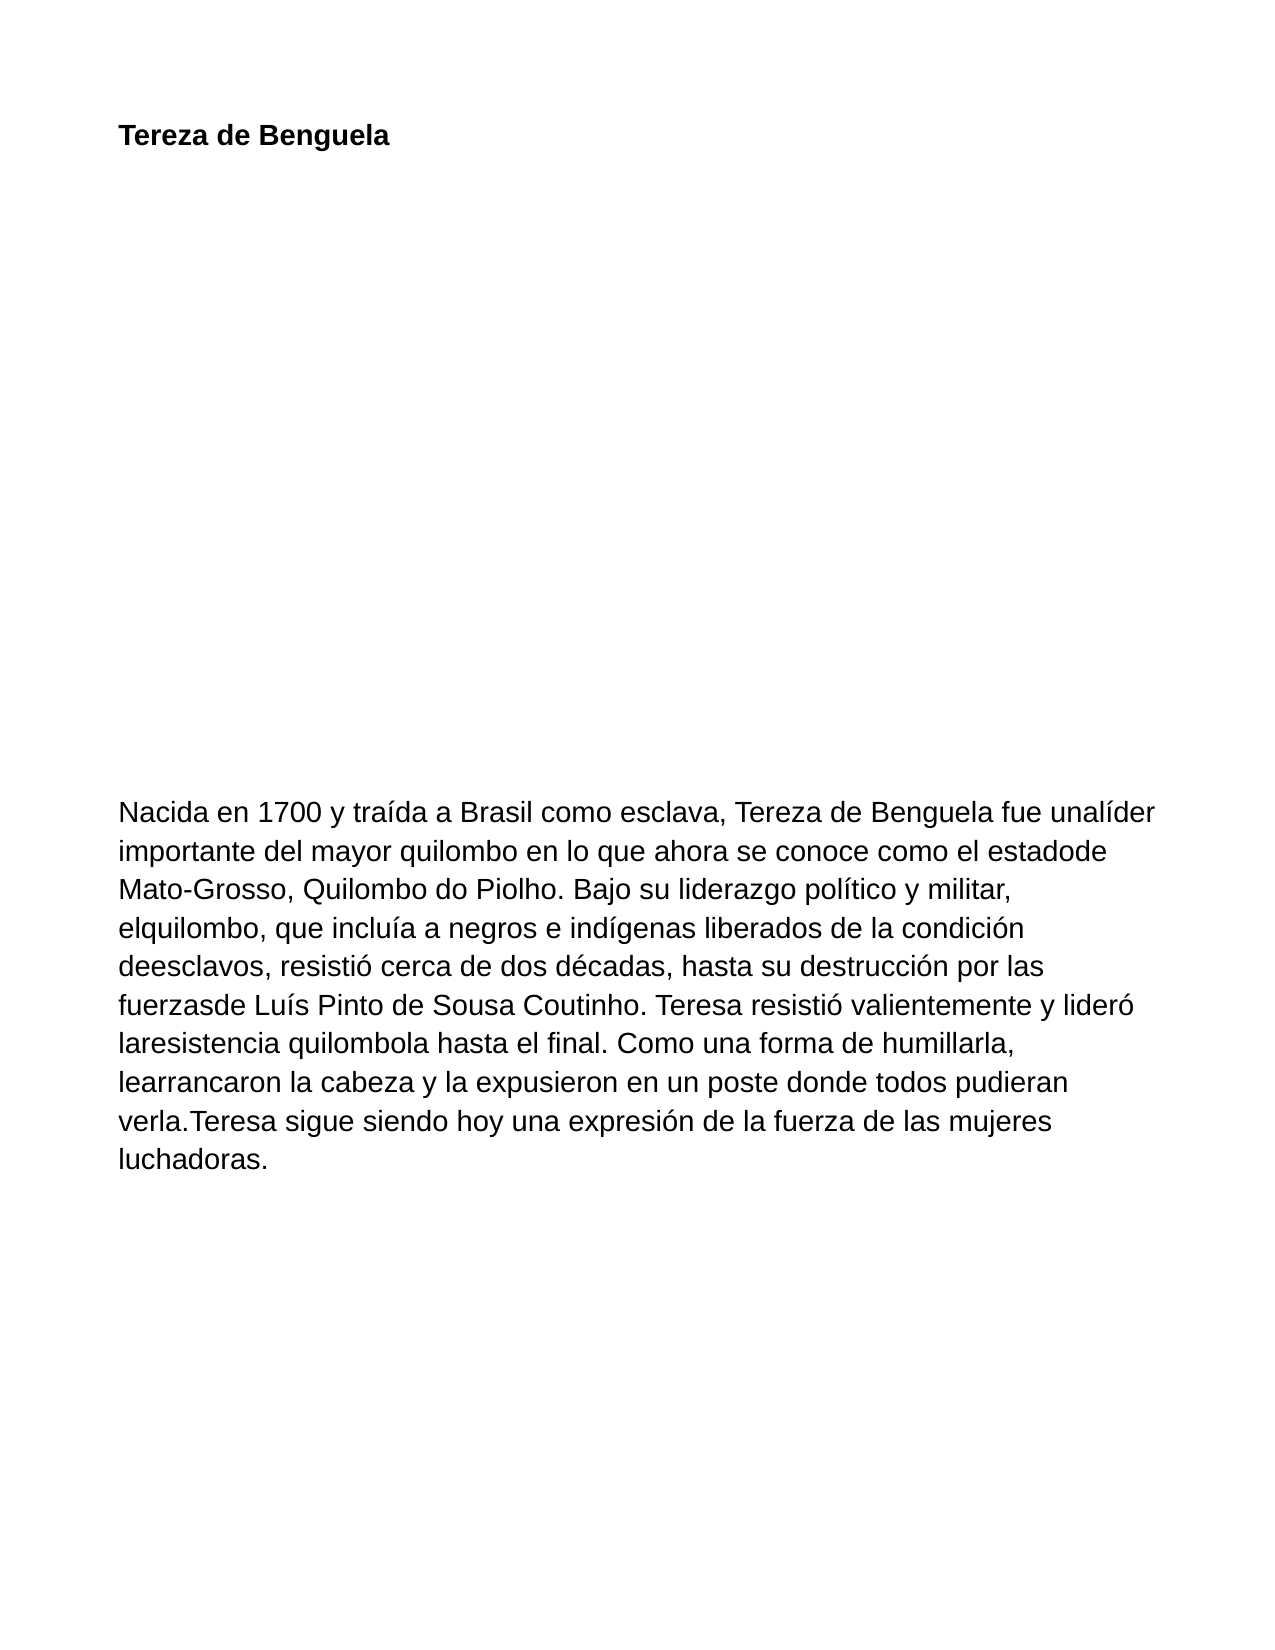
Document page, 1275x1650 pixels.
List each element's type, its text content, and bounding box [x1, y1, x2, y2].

subtitle Tereza de Benguela [118, 118, 1157, 152]
text Nacida en 1700 y traída a Brasil como esclava, Tereza de Benguela fue unalíder importante del mayor quilombo en lo que ahora se conoce como el estadode Mato-Grosso, Quilombo do Piolho. Bajo su liderazgo político y militar, elquilombo, que incluía a negros e indígenas liberados de la condición deesclavos, resistió cerca de dos décadas, hasta su destrucción por las fuerzasde Luís Pinto de Sousa Coutinho. Teresa resistió valientemente y lideró laresistencia quilombola hasta el final. Como una forma de humillarla, learrancaron la cabeza y la expusieron en un poste donde todos pudieran verla.Teresa sigue siendo hoy una expresión de la fuerza de las mujeres luchadoras. [118, 795, 1157, 1176]
